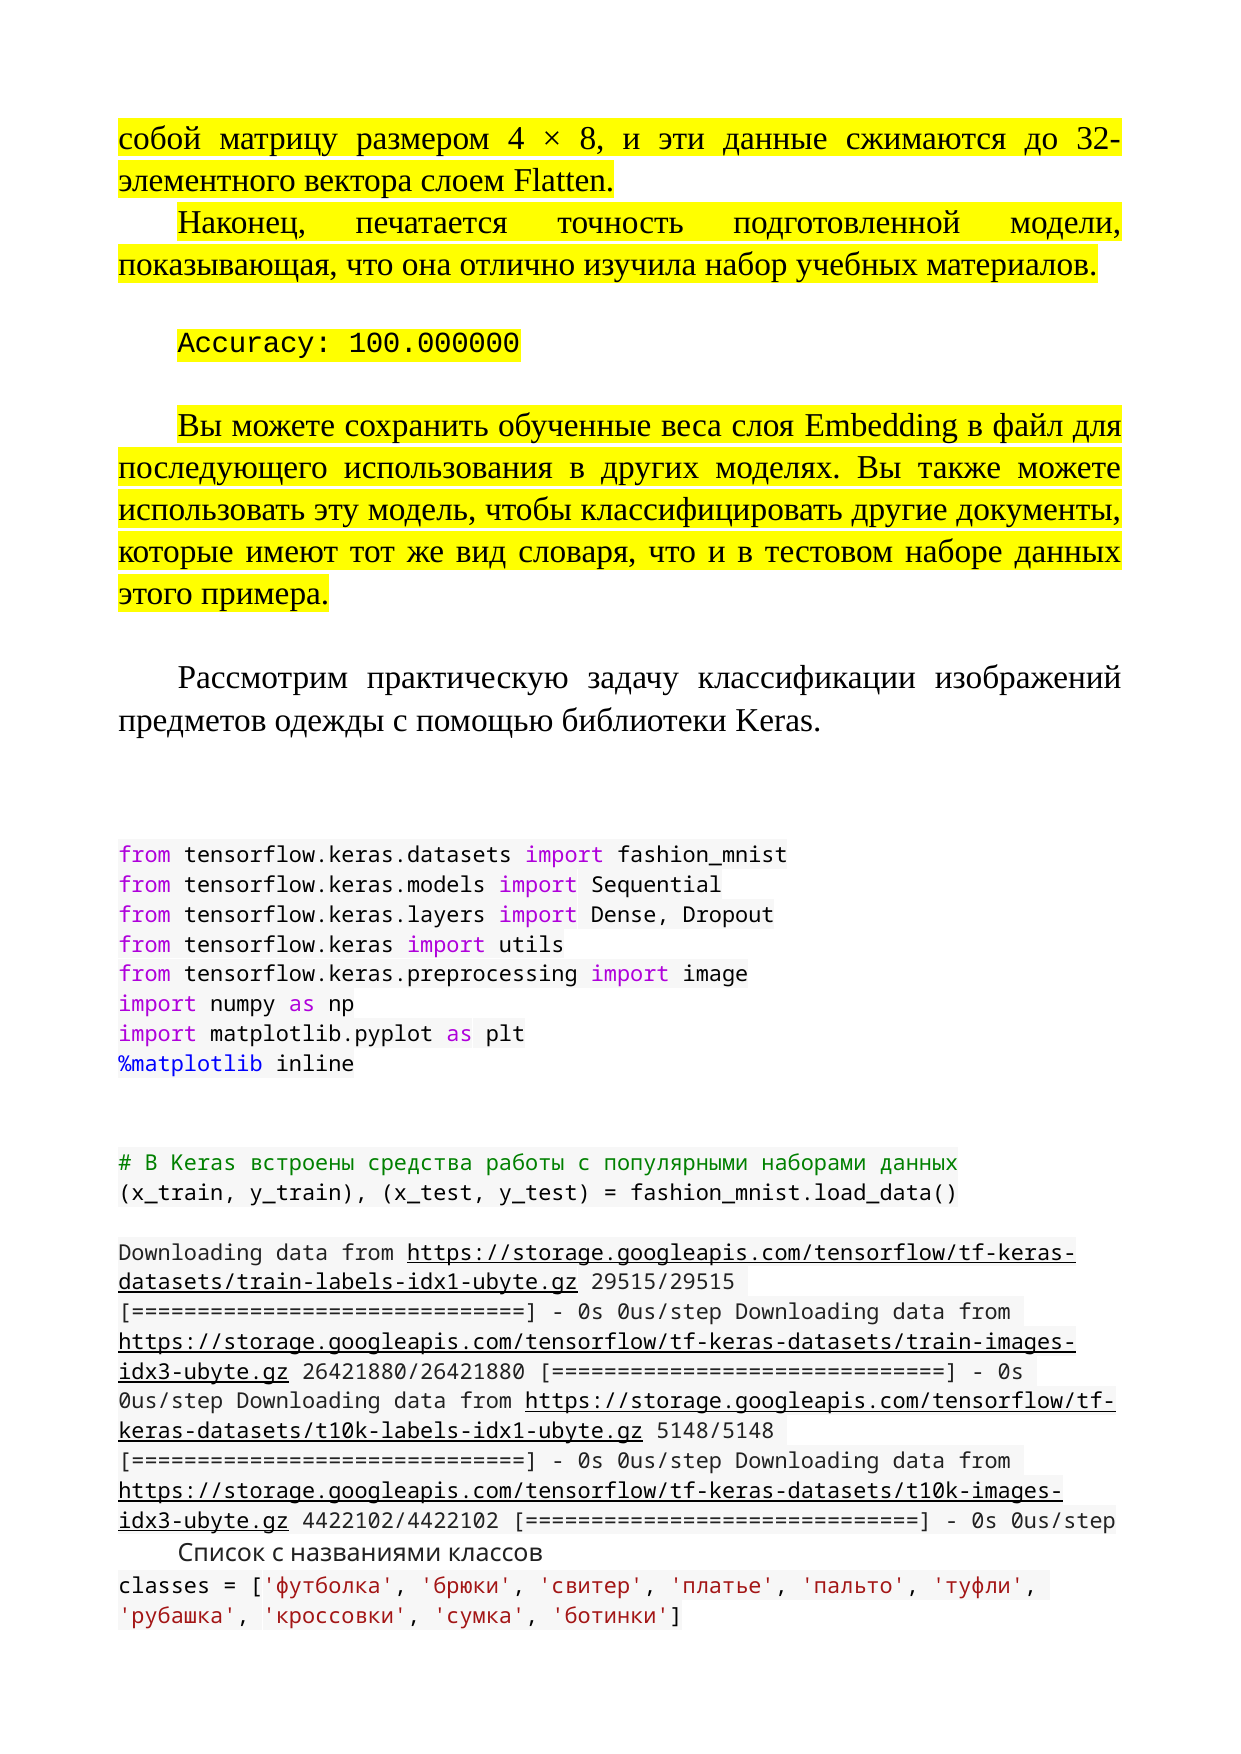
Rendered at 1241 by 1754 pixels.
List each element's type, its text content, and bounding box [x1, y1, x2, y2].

text Список с названиями классов [118, 1534, 1122, 1569]
text Downloading data from https://storage.googleapis.com/tensorflow/tf-keras-datasets/train-labels-idx1-ubyte.gz 29515/29515 [==============================] - 0s 0us/step Downloading data from https://storage.googleapis.com/tensorflow/tf-keras-datasets/train-images-idx3-ubyte.gz 26421880/26421880 [==============================] - 0s 0us/step Downloading data from https://storage.googleapis.com/tensorflow/tf-keras-datasets/t10k-labels-idx1-ubyte.gz 5148/5148 [==============================] - 0s 0us/step Downloading data from https://storage.googleapis.com/tensorflow/tf-keras-datasets/t10k-images-idx3-ubyte.gz 4422102/4422102 [==============================] - 0s 0us/step [118, 1237, 1122, 1534]
text from tensorflow.keras.models import Sequential [118, 869, 1122, 899]
text Наконец, печатается точность подготовленной модели, показывающая, что она отлично изучила набор учебных материалов. [118, 202, 1122, 283]
text Accuracy: 100.000000 [118, 328, 1122, 362]
text Рассмотрим практическую задачу классификации изображений предметов одежды с помощью библиотеки Keras. [118, 658, 1122, 738]
text classes = ['футболка', 'брюки', 'свитер', 'платье', 'пальто', 'туфли', 'рубашка', 'кроссовки', 'сумка', 'ботинки'] [118, 1570, 1122, 1630]
text from tensorflow.keras.preprocessing import image [118, 958, 1122, 988]
text # В Keras встроены средства работы с популярными наборами данных [118, 1147, 1122, 1177]
text %matplotlib inline [118, 1048, 1122, 1078]
text (x_train, y_train), (x_test, y_test) = fashion_mnist.load_data() [118, 1177, 1122, 1207]
text from tensorflow.keras import utils [118, 929, 1122, 958]
text import matplotlib.pyplot as plt [118, 1018, 1122, 1048]
text from tensorflow.keras.layers import Dense, Dropout [118, 899, 1122, 929]
text from tensorflow.keras.datasets import fashion_mnist [118, 839, 1122, 869]
text Вы можете сохранить обученные веса слоя Embedding в файл для последующего использования в других моделях. Вы также можете использовать эту модель, чтобы классифицировать другие документы, которые имеют тот же вид словаря, что и в тестовом наборе данных этого примера. [118, 405, 1122, 612]
text собой матрицу размером 4 × 8, и эти данные сжимаются до 32-элементного вектора слоем Flatten. [118, 118, 1122, 198]
text import numpy as np [118, 988, 1122, 1018]
